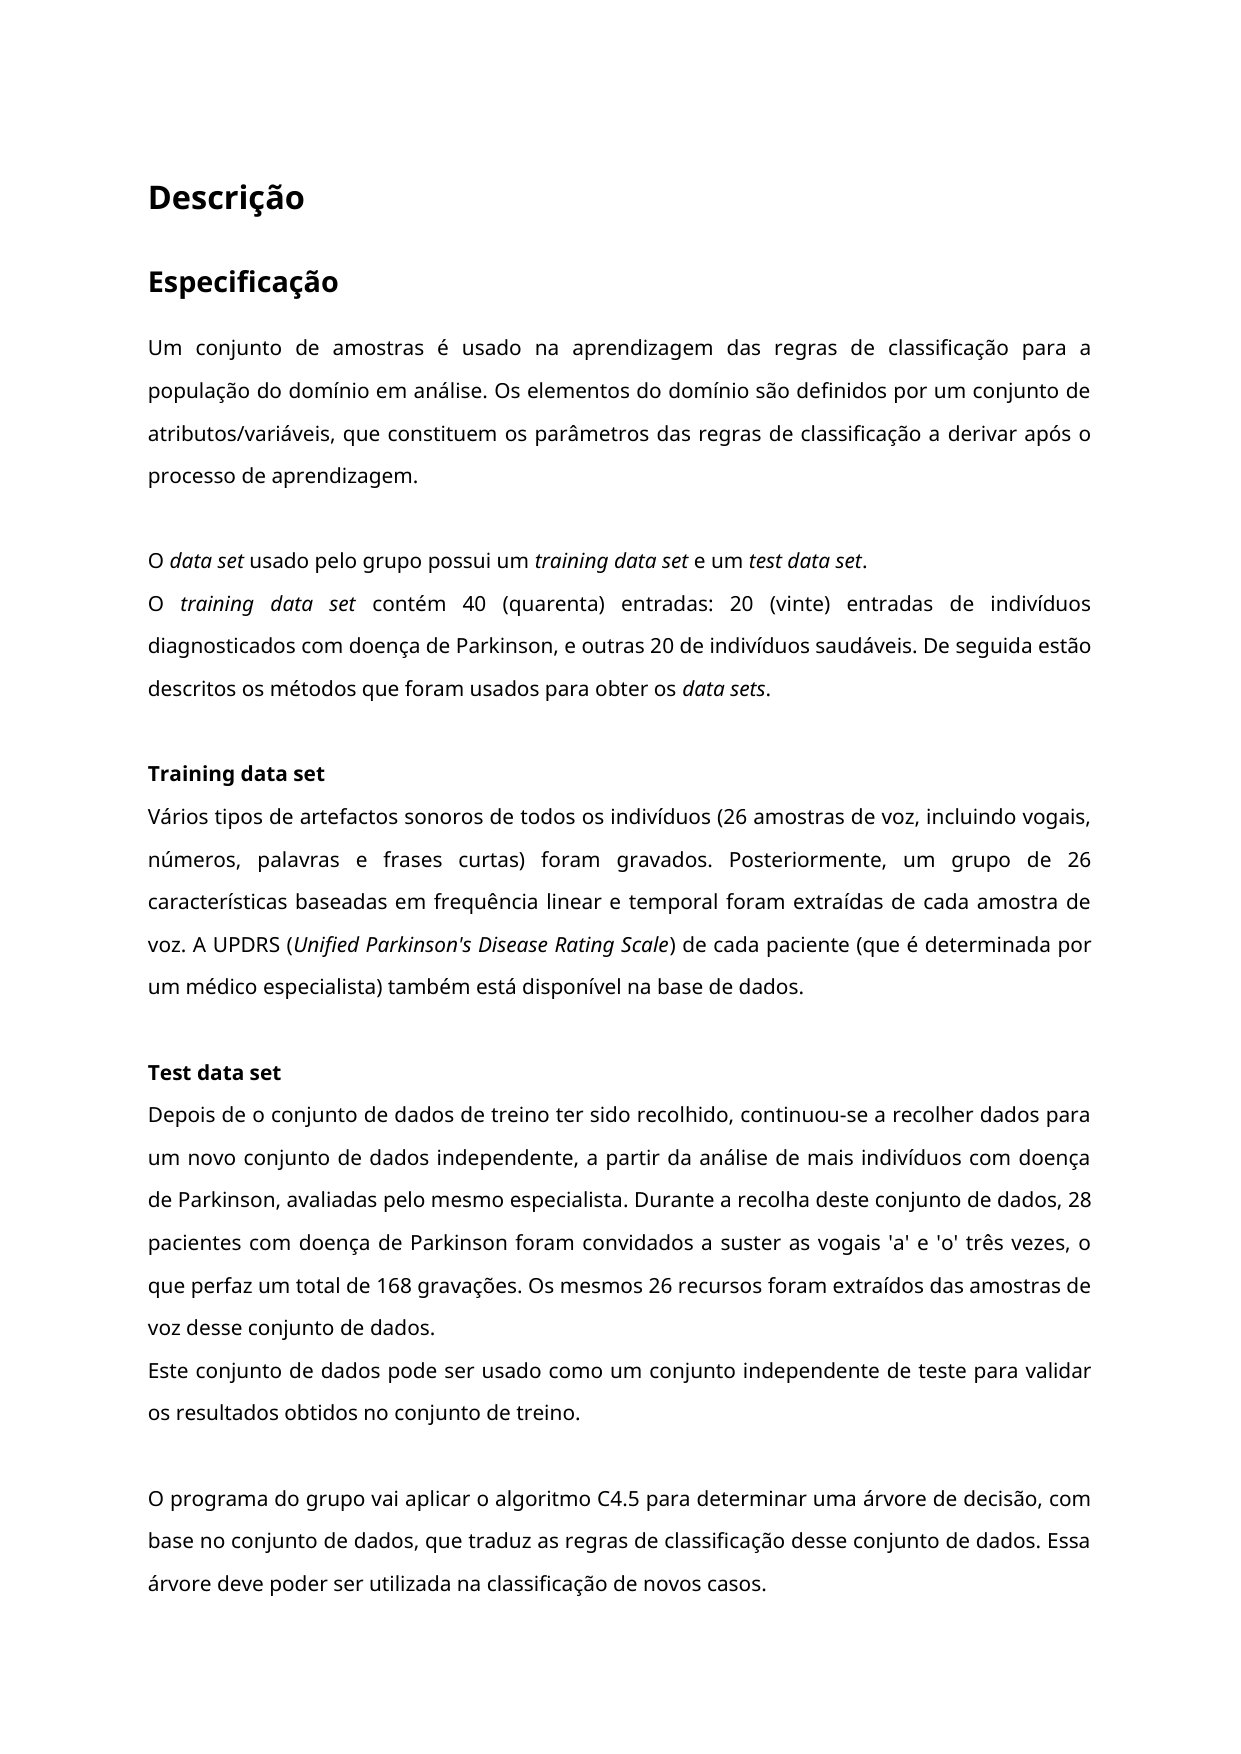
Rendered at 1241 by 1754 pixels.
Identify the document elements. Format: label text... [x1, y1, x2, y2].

text Um conjunto de amostras é usado na aprendizagem das regras de classificação para a população do domínio em análise. Os elementos do domínio são definidos por um conjunto de atributos/variáveis, que constituem os parâmetros das regras de classificação a derivar após o processo de aprendizagem. [148, 333, 1092, 490]
text Test data set [148, 1058, 1092, 1086]
text O programa do grupo vai aplicar o algoritmo C4.5 para determinar uma árvore de decisão, com base no conjunto de dados, que traduz as regras de classificação desse conjunto de dados. Essa árvore deve poder ser utilizada na classificação de novos casos. [148, 1484, 1092, 1597]
text Depois de o conjunto de dados de treino ter sido recolhido, continuou-se a recolher dados para um novo conjunto de dados independente, a partir da análise de mais indivíduos com doença de Parkinson, avaliadas pelo mesmo especialista. Durante a recolha deste conjunto de dados, 28 pacientes com doença de Parkinson foram convidados a suster as vogais 'a' e 'o' três vezes, o que perfaz um total de 168 gravações. Os mesmos 26 recursos foram extraídos das amostras de voz desse conjunto de dados. [148, 1100, 1092, 1342]
subtitle Descrição [148, 175, 1092, 219]
text Este conjunto de dados pode ser usado como um conjunto independente de teste para validar os resultados obtidos no conjunto de treino. [148, 1356, 1092, 1427]
text O data set usado pelo grupo possui um training data set e um test data set. [148, 546, 1092, 575]
text Vários tipos de artefactos sonoros de todos os indivíduos (26 amostras de voz, incluindo vogais, números, palavras e frases curtas) foram gravados. Posteriormente, um grupo de 26 características baseadas em frequência linear e temporal foram extraídas de cada amostra de voz. A UPDRS (Unified Parkinson's Disease Rating Scale) de cada paciente (que é determinada por um médico especialista) também está disponível na base de dados. [148, 802, 1092, 1001]
subtitle Especificação [148, 262, 1092, 301]
text Training data set [148, 759, 1092, 788]
text O training data set contém 40 (quarenta) entradas: 20 (vinte) entradas de indivíduos diagnosticados com doença de Parkinson, e outras 20 de indivíduos saudáveis. De seguida estão descritos os métodos que foram usados para obter os data sets. [148, 589, 1092, 703]
